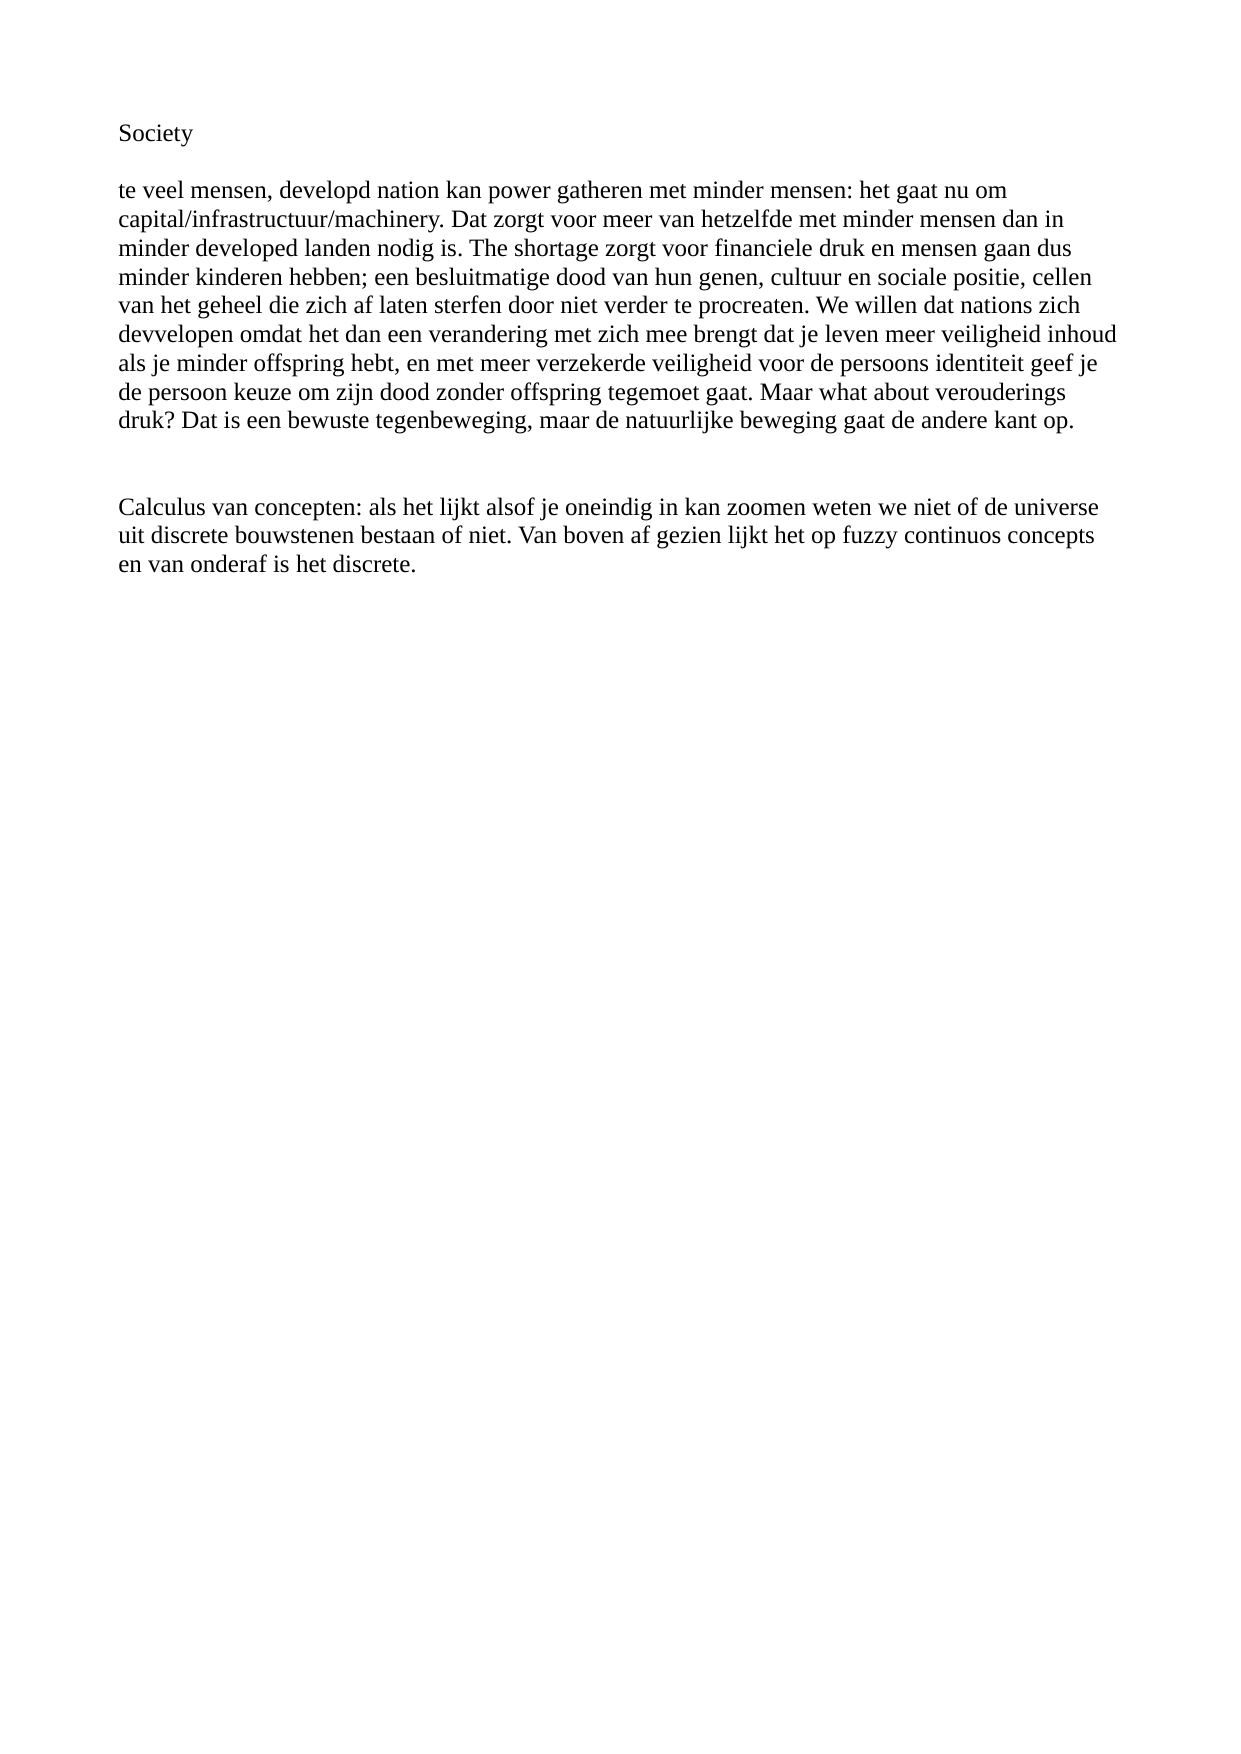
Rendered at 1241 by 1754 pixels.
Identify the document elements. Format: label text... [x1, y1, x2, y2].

text Society [118, 118, 1122, 147]
text Calculus van concepten: als het lijkt alsof je oneindig in kan zoomen weten we niet of de universe uit discrete bouwstenen bestaan of niet. Van boven af gezien lijkt het op fuzzy continuos concepts en van onderaf is het discrete. [118, 492, 1122, 578]
text te veel mensen, developd nation kan power gatheren met minder mensen: het gaat nu om capital/infrastructuur/machinery. Dat zorgt voor meer van hetzelfde met minder mensen dan in minder developed landen nodig is. The shortage zorgt voor financiele druk en mensen gaan dus minder kinderen hebben; een besluitmatige dood van hun genen, cultuur en sociale positie, cellen van het geheel die zich af laten sterfen door niet verder te procreaten. We willen dat nations zich devvelopen omdat het dan een verandering met zich mee brengt dat je leven meer veiligheid inhoud als je minder offspring hebt, en met meer verzekerde veiligheid voor de persoons identiteit geef je de persoon keuze om zijn dood zonder offspring tegemoet gaat. Maar what about verouderings druk? Dat is een bewuste tegenbeweging, maar de natuurlijke beweging gaat de andere kant op. [118, 176, 1122, 434]
